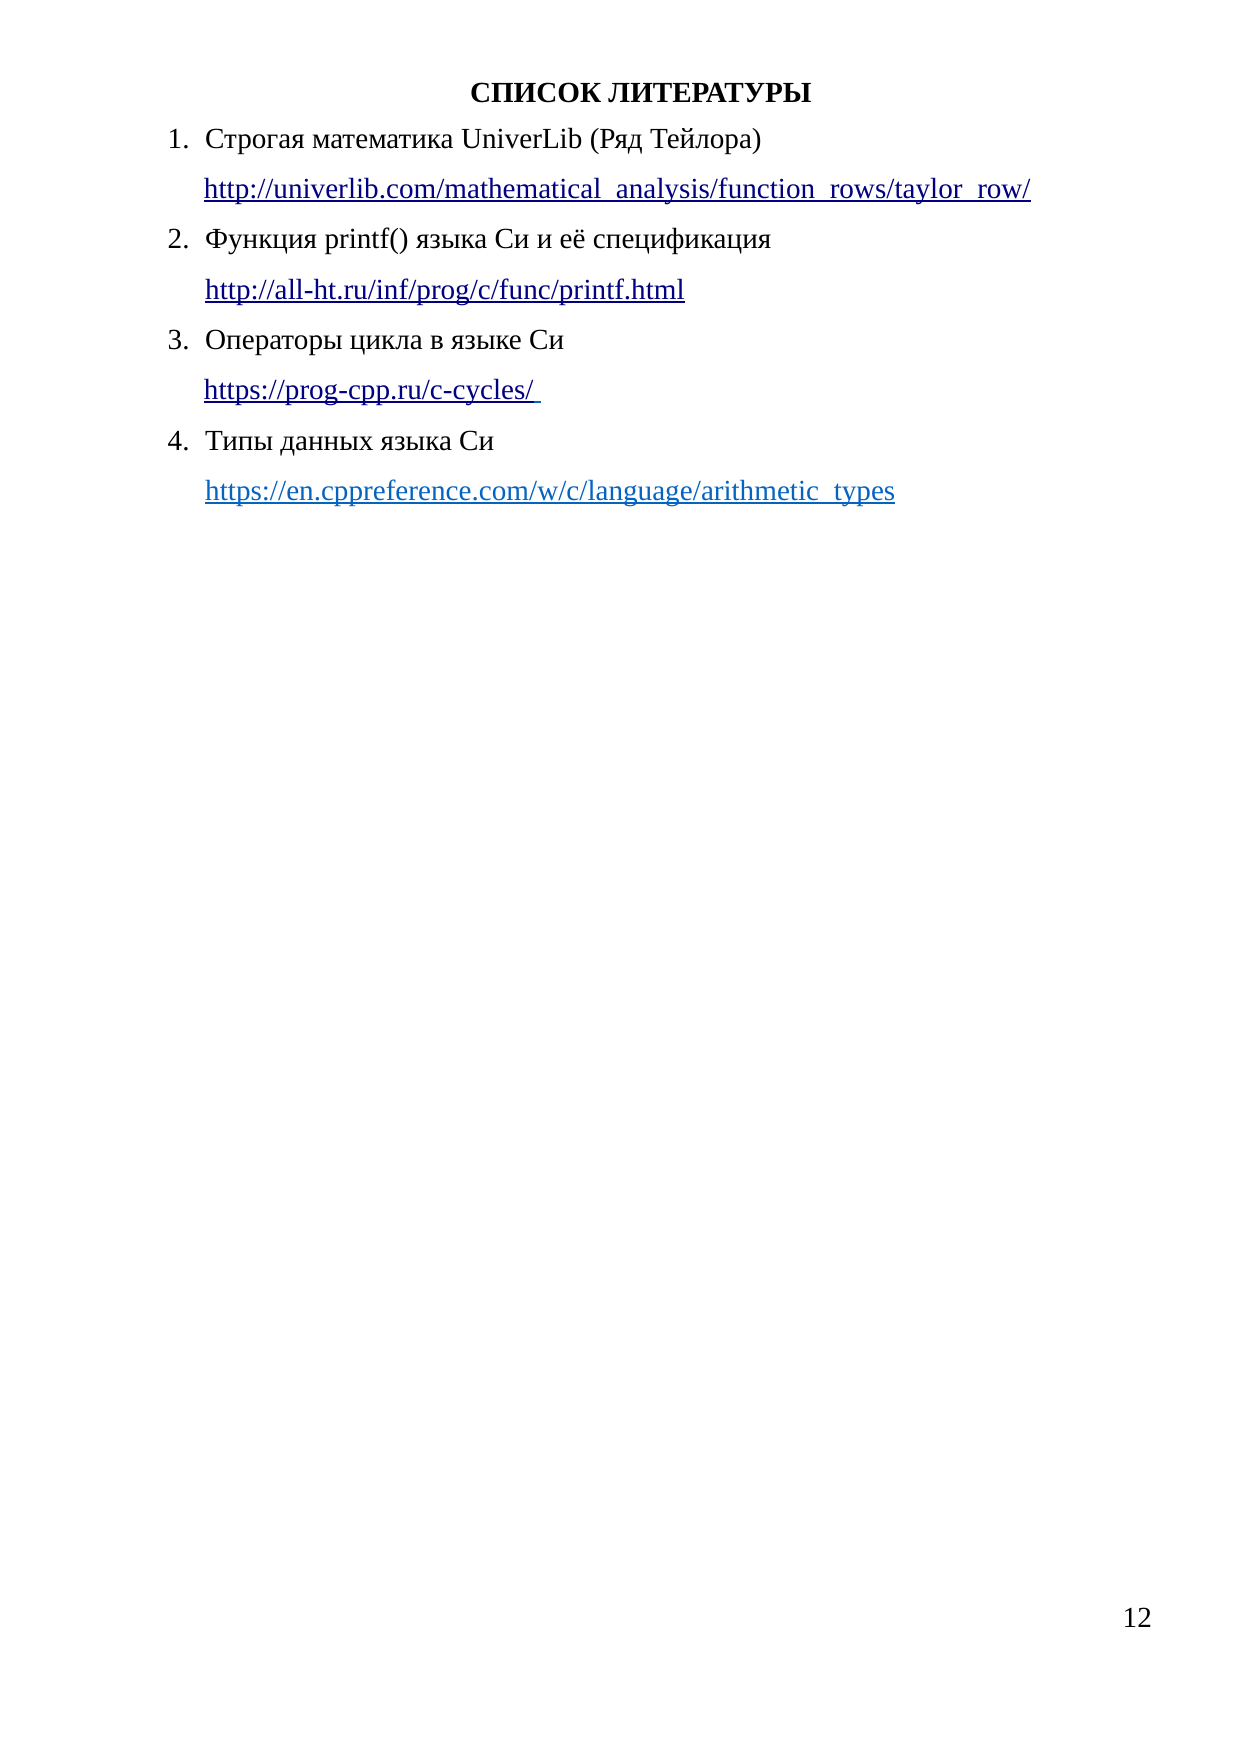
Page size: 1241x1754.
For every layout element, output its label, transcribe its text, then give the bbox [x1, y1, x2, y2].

text https://prog-cpp.ru/c-cycles/ [167, 372, 1152, 406]
text http://univerlib.com/mathematical_analysis/function_rows/taylor_row/ [130, 171, 1152, 205]
list Операторы цикла в языке Си [167, 322, 1152, 356]
list Строгая математика UniverLib (Ряд Тейлора) [167, 121, 1152, 154]
list Типы данных языка Си [167, 423, 1152, 456]
text http://all-ht.ru/inf/prog/c/func/printf.html [167, 272, 1152, 305]
text https://en.cppreference.com/w/c/language/arithmetic_types [205, 473, 1152, 507]
list Функция printf() языка Си и её спецификация [167, 222, 1152, 255]
subtitle Список литературы [130, 75, 1152, 108]
